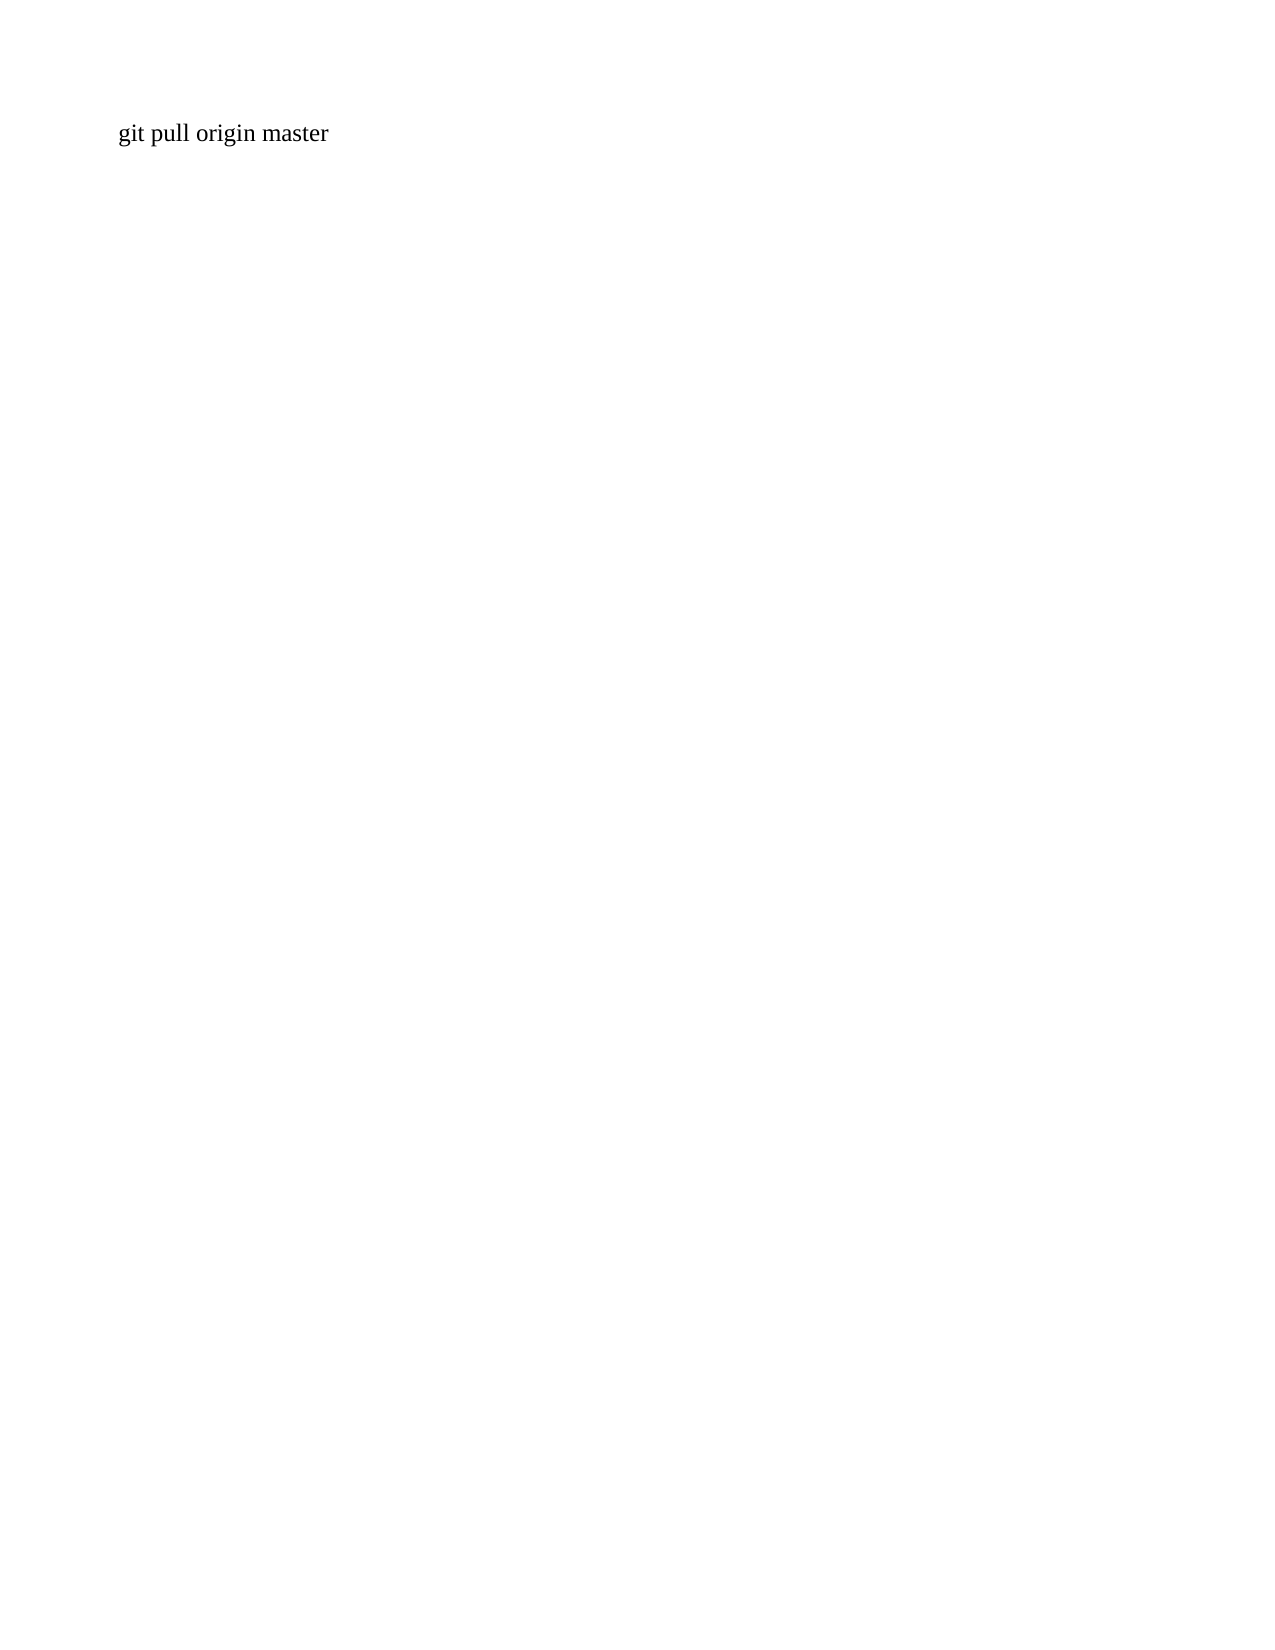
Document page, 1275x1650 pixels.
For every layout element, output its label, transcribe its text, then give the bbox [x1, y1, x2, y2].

text git pull origin master [118, 118, 1157, 147]
